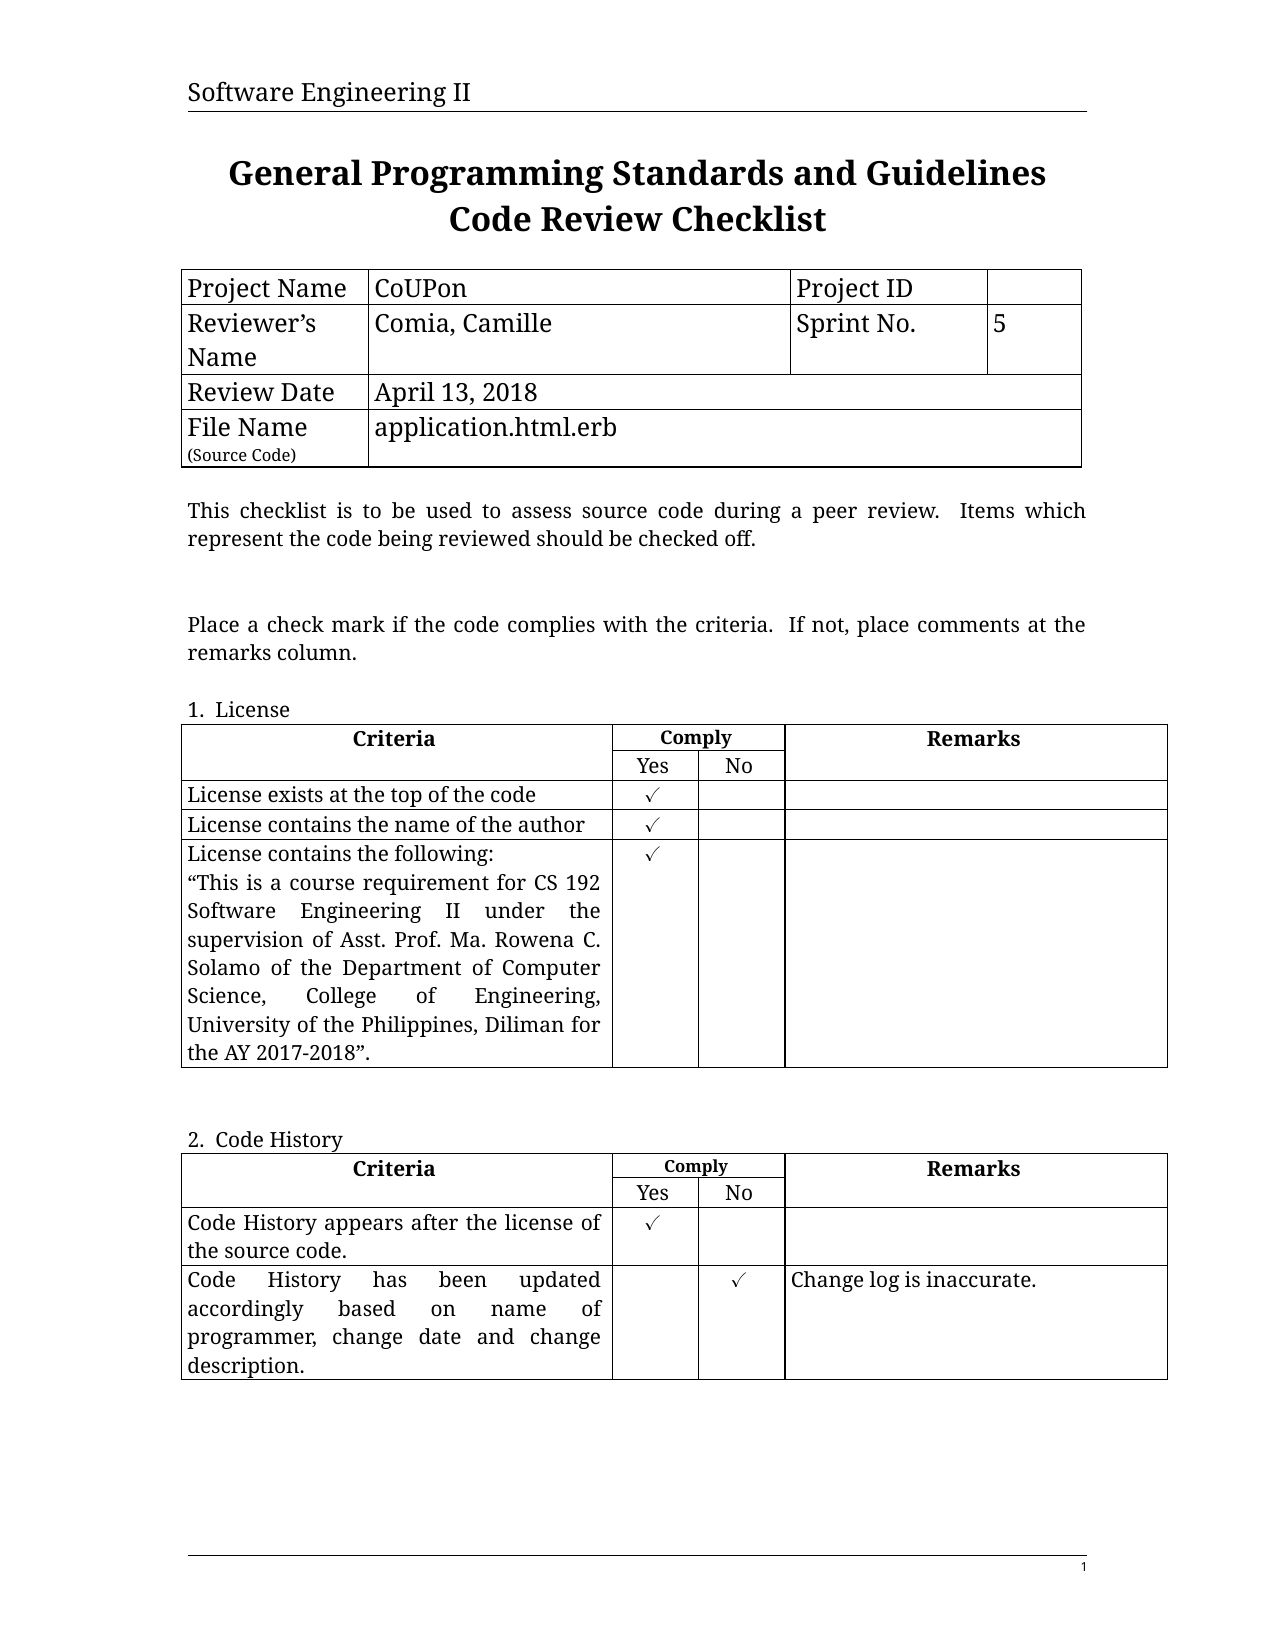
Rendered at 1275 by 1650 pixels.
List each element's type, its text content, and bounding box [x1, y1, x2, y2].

table_cell Reviewer’s Name [182, 305, 368, 373]
table_cell ✓ [613, 781, 698, 809]
table_header CoUPon [369, 270, 790, 304]
table_header Project Name [182, 270, 368, 304]
table_cell Yes [613, 1178, 698, 1207]
table_cell [699, 810, 784, 838]
table_cell [613, 1266, 698, 1379]
table_cell [786, 840, 1167, 1067]
table_header Comply [613, 1154, 784, 1177]
table_cell [699, 1208, 784, 1264]
table_cell 5 [988, 305, 1081, 373]
table_cell Comia, Camille [369, 305, 790, 373]
table_cell [786, 1208, 1167, 1264]
text 2. Code History [187, 1125, 1087, 1153]
table_cell [699, 781, 784, 809]
table_header Comply [613, 725, 784, 750]
table_cell ✓ [613, 1208, 698, 1264]
table_cell Code History has been updated accordingly based on name of programmer, change date and change description. [182, 1266, 612, 1379]
table_cell License exists at the top of the code [182, 781, 612, 809]
table_cell ✓ [613, 810, 698, 838]
text Place a check mark if the code complies with the criteria. If not, place comments at the remarks column. [187, 610, 1087, 667]
table_cell Sprint No. [791, 305, 987, 373]
table_cell ✓ [613, 840, 698, 1067]
table_cell Change log is inaccurate. [786, 1266, 1167, 1379]
table_cell April 13, 2018 [369, 375, 1081, 409]
text This checklist is to be used to assess source code during a peer review. Items which represent the code being reviewed should be checked off. [187, 496, 1087, 553]
table_cell Yes [613, 751, 698, 779]
table_cell [786, 781, 1167, 809]
table_cell [699, 840, 784, 1067]
table_header Project ID [791, 270, 987, 304]
table_cell Code History appears after the license of the source code. [182, 1208, 612, 1264]
table_cell No [699, 751, 784, 779]
table_header [988, 270, 1081, 304]
table_cell ✓ [699, 1266, 784, 1379]
table_header Criteria [182, 1154, 612, 1207]
text 1. License [187, 695, 1087, 723]
table_cell License contains the name of the author [182, 810, 612, 838]
table_cell application.html.erb [369, 410, 1081, 466]
table_header Remarks [786, 1154, 1167, 1207]
text General Programming Standards and Guidelines Code Review Checklist [187, 150, 1087, 241]
table_header Remarks [786, 725, 1167, 779]
table_cell File Name (Source Code) [182, 410, 368, 466]
table_cell No [699, 1178, 784, 1207]
table_cell License contains the following: “This is a course requirement for CS 192 Software Engineering II under the supervision of Asst. Prof. Ma. Rowena C. Solamo of the Department of Computer Science, College of Engineering, University of the Philippines, Diliman for the AY 2017-2018”. [182, 840, 612, 1067]
table_header Criteria [182, 725, 612, 779]
table_cell Review Date [182, 375, 368, 409]
table_cell [786, 810, 1167, 838]
